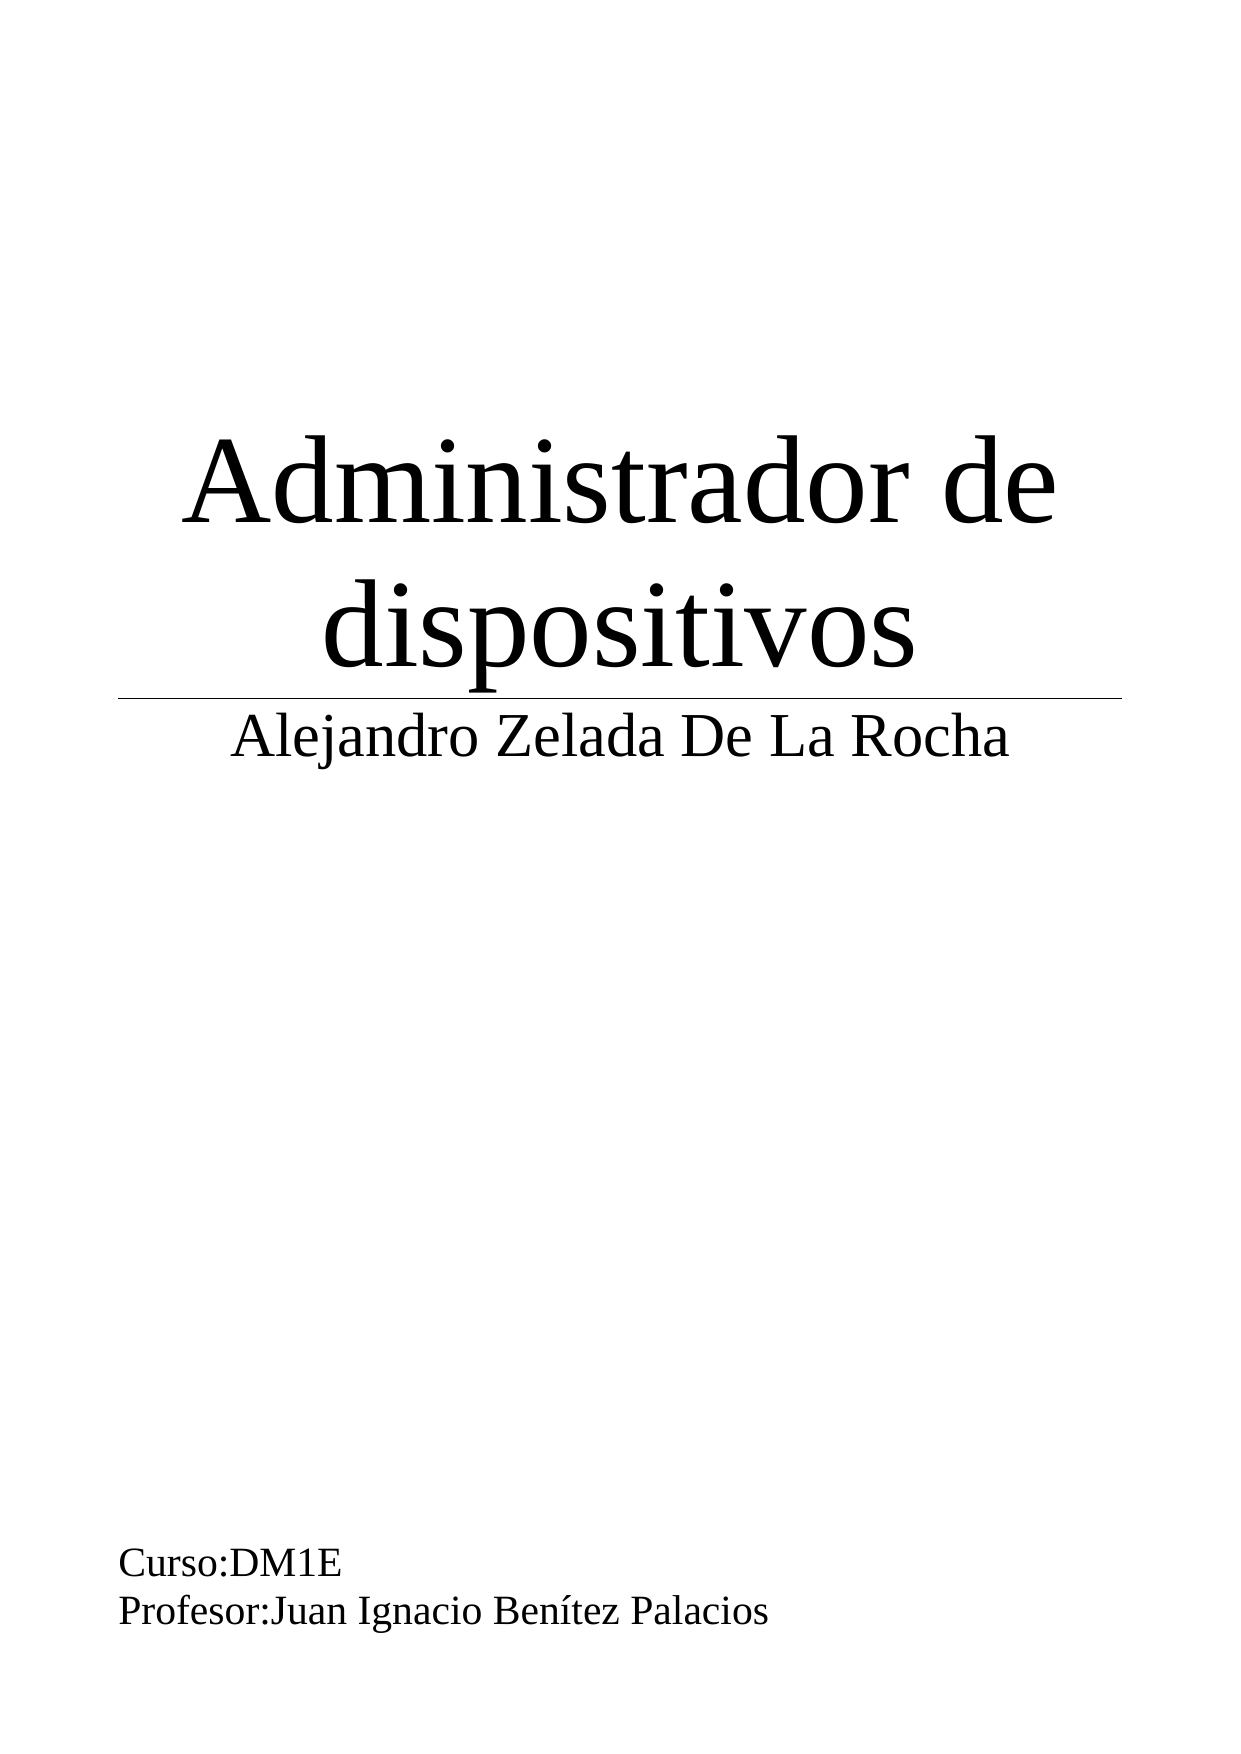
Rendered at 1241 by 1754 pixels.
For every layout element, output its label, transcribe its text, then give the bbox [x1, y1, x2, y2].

text Alejandro Zelada De La Rocha [118, 699, 1122, 769]
text Curso:DM1E [118, 1537, 1122, 1585]
text Profesor:Juan Ignacio Benítez Palacios [118, 1585, 1122, 1633]
text Administrador de dispositivos [118, 406, 1122, 698]
